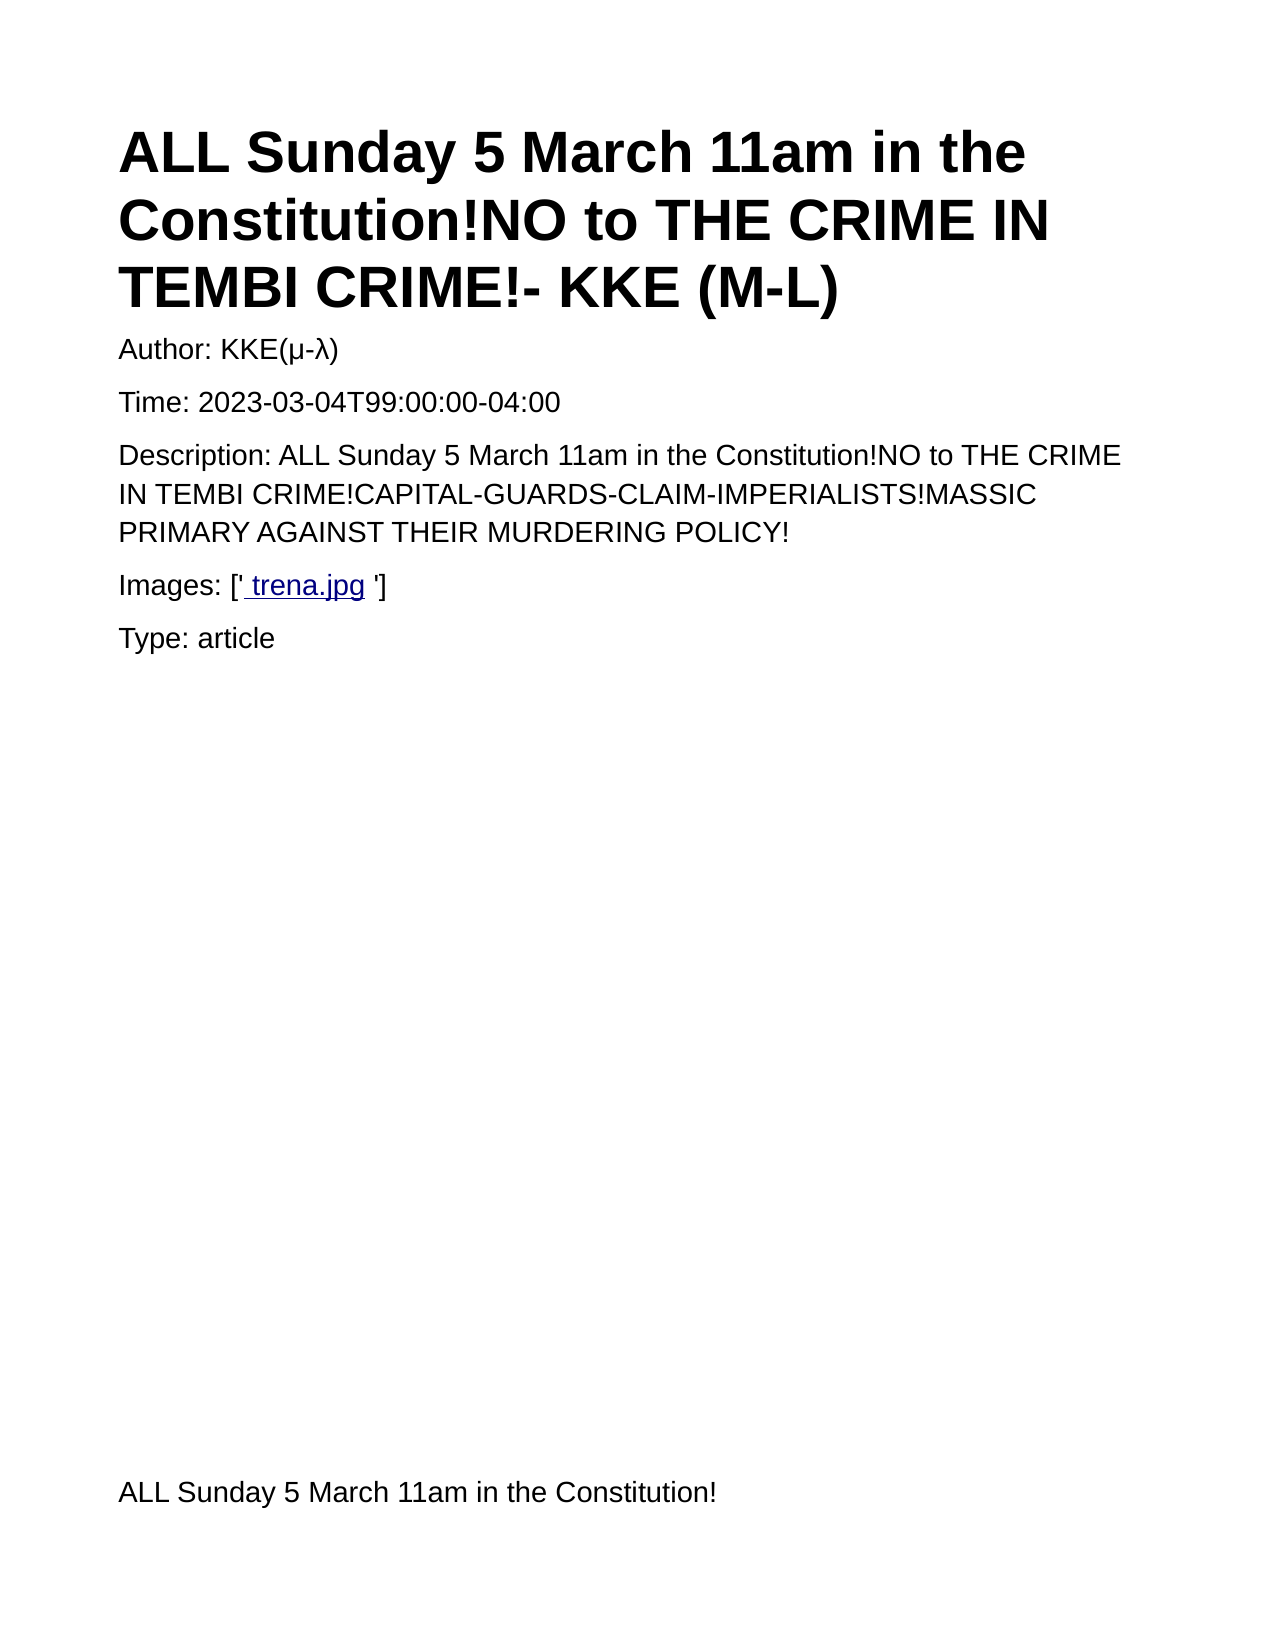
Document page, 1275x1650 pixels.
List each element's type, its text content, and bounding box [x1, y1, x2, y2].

text Time: 2023-03-04T99:00:00-04:00 [118, 385, 1157, 418]
text ALL Sunday 5 March 11am in the Constitution! [118, 674, 1157, 1508]
text Images: [' trena.jpg '] [118, 568, 1157, 602]
subtitle ALL Sunday 5 March 11am in the Constitution!NO to THE CRIME IN TEMBI CRIME!- KKE (M-L) [118, 118, 1157, 319]
text Description: ALL Sunday 5 March 11am in the Constitution!NO to THE CRIME IN TEMBI CRIME!CAPITAL-GUARDS-CLAIM-IMPERIALISTS!MASSIC PRIMARY AGAINST THEIR MURDERING POLICY! [118, 438, 1157, 549]
text Author: ΚΚΕ(μ-λ) [118, 332, 1157, 365]
text Type: article [118, 621, 1157, 655]
